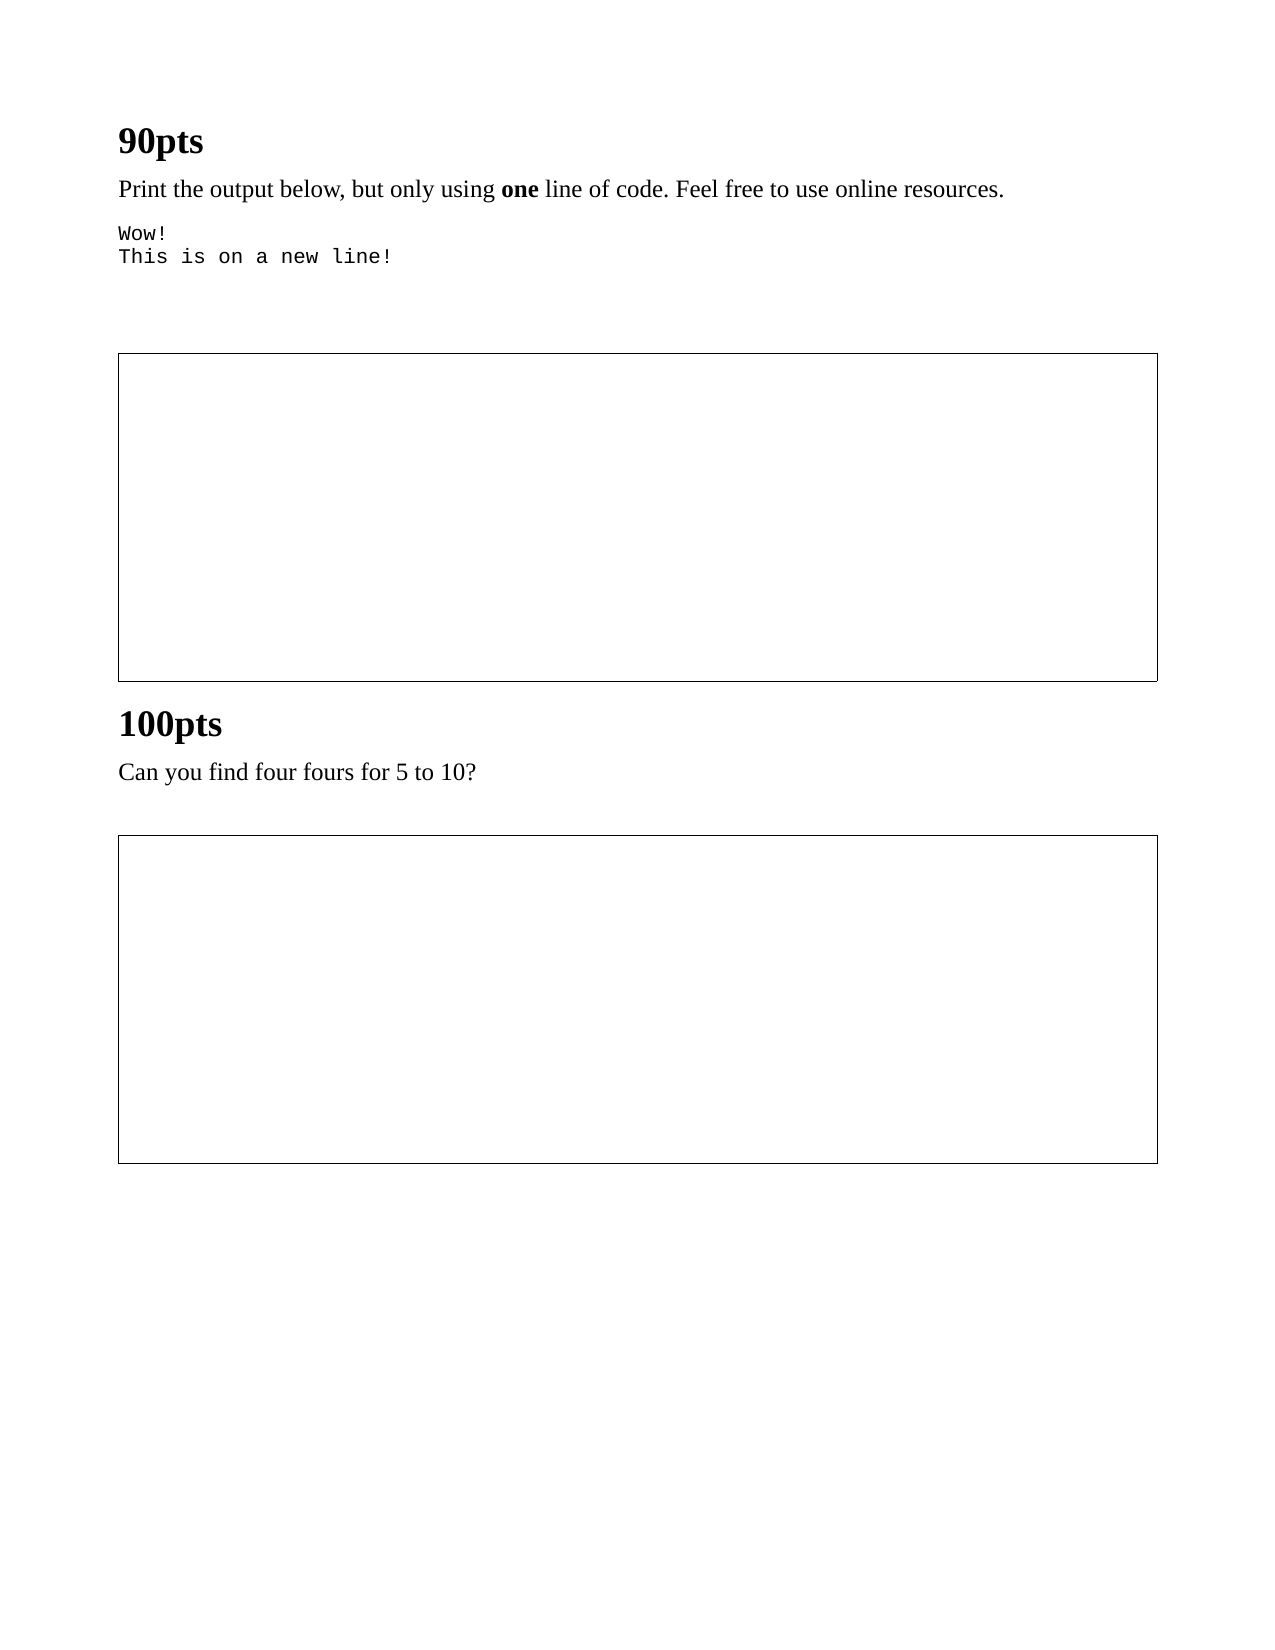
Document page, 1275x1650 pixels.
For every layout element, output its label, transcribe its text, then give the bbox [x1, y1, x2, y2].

text Can you find four fours for 5 to 10? [118, 757, 1157, 786]
text Print the output below, but only using one line of code. Feel free to use online resources. [118, 174, 1157, 202]
table_header [119, 354, 1157, 681]
subtitle 100pts [118, 702, 1157, 745]
text This is on a new line! [118, 246, 1157, 270]
text Wow! [118, 223, 1157, 246]
subtitle 90pts [118, 118, 1157, 161]
table_header [119, 836, 1157, 1163]
